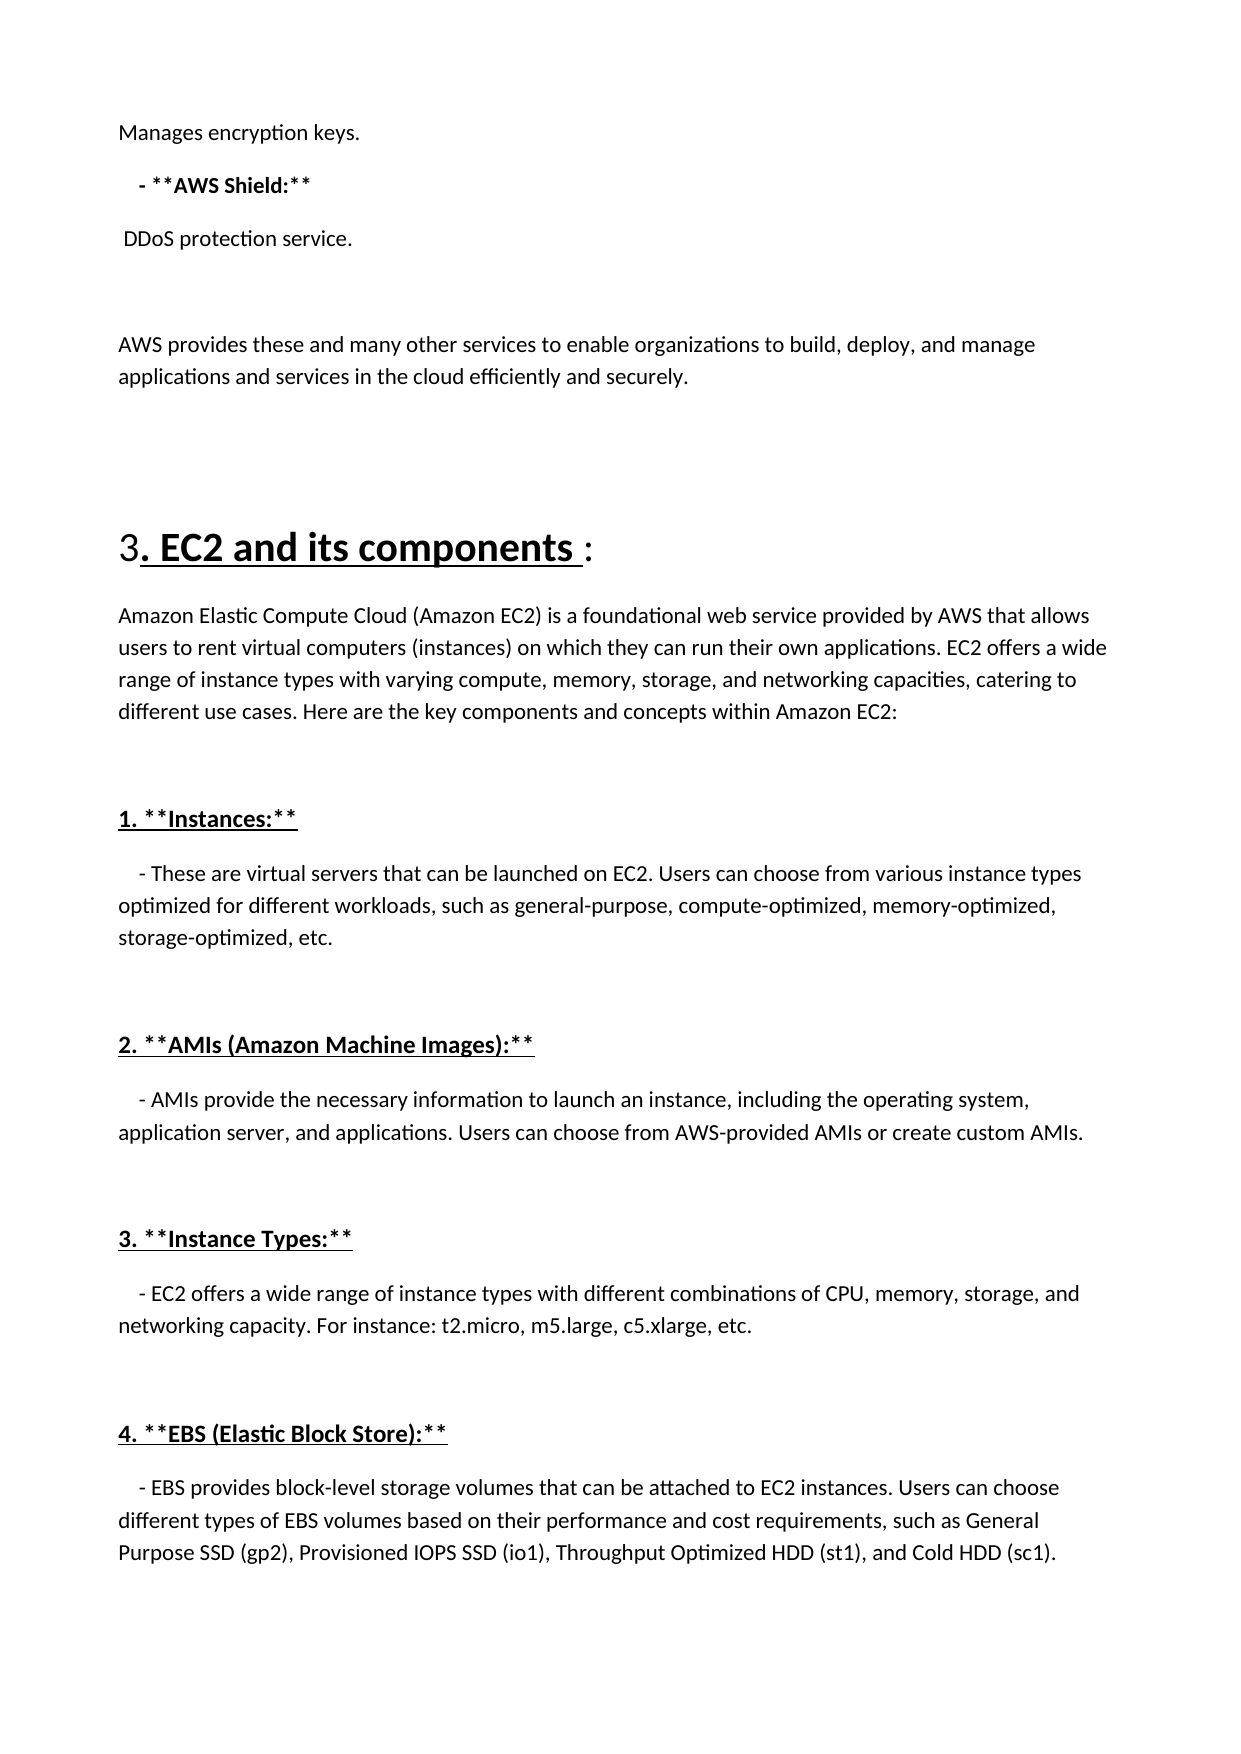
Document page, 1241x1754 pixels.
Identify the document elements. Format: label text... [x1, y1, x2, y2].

text DDoS protection service. [118, 224, 1122, 252]
text - AMIs provide the necessary information to launch an instance, including the operating system, application server, and applications. Users can choose from AWS-provided AMIs or create custom AMIs. [118, 1085, 1122, 1146]
text - **AWS Shield:** [118, 171, 1122, 199]
text 2. **AMIs (Amazon Machine Images):** [118, 1029, 1122, 1060]
text - EBS provides block-level storage volumes that can be attached to EC2 instances. Users can choose different types of EBS volumes based on their performance and cost requirements, such as General Purpose SSD (gp2), Provisioned IOPS SSD (io1), Throughput Optimized HDD (st1), and Cold HDD (sc1). [118, 1473, 1122, 1566]
text 3. EC2 and its components : [118, 521, 1122, 572]
text AWS provides these and many other services to enable organizations to build, deploy, and manage applications and services in the cloud efficiently and securely. [118, 330, 1122, 390]
text 1. **Instances:** [118, 803, 1122, 834]
text Manages encryption keys. [118, 118, 1122, 146]
text 3. **Instance Types:** [118, 1224, 1122, 1254]
text 4. **EBS (Elastic Block Store):** [118, 1418, 1122, 1448]
text - EC2 offers a wide range of instance types with different combinations of CPU, memory, storage, and networking capacity. For instance: t2.micro, m5.large, c5.xlarge, etc. [118, 1279, 1122, 1340]
text Amazon Elastic Compute Cloud (Amazon EC2) is a foundational web service provided by AWS that allows users to rent virtual computers (instances) on which they can run their own applications. EC2 offers a wide range of instance types with varying compute, memory, storage, and networking capacities, catering to different use cases. Here are the key components and concepts within Amazon EC2: [118, 601, 1122, 725]
text - These are virtual servers that can be launched on EC2. Users can choose from various instance types optimized for different workloads, such as general-purpose, compute-optimized, memory-optimized, storage-optimized, etc. [118, 859, 1122, 952]
